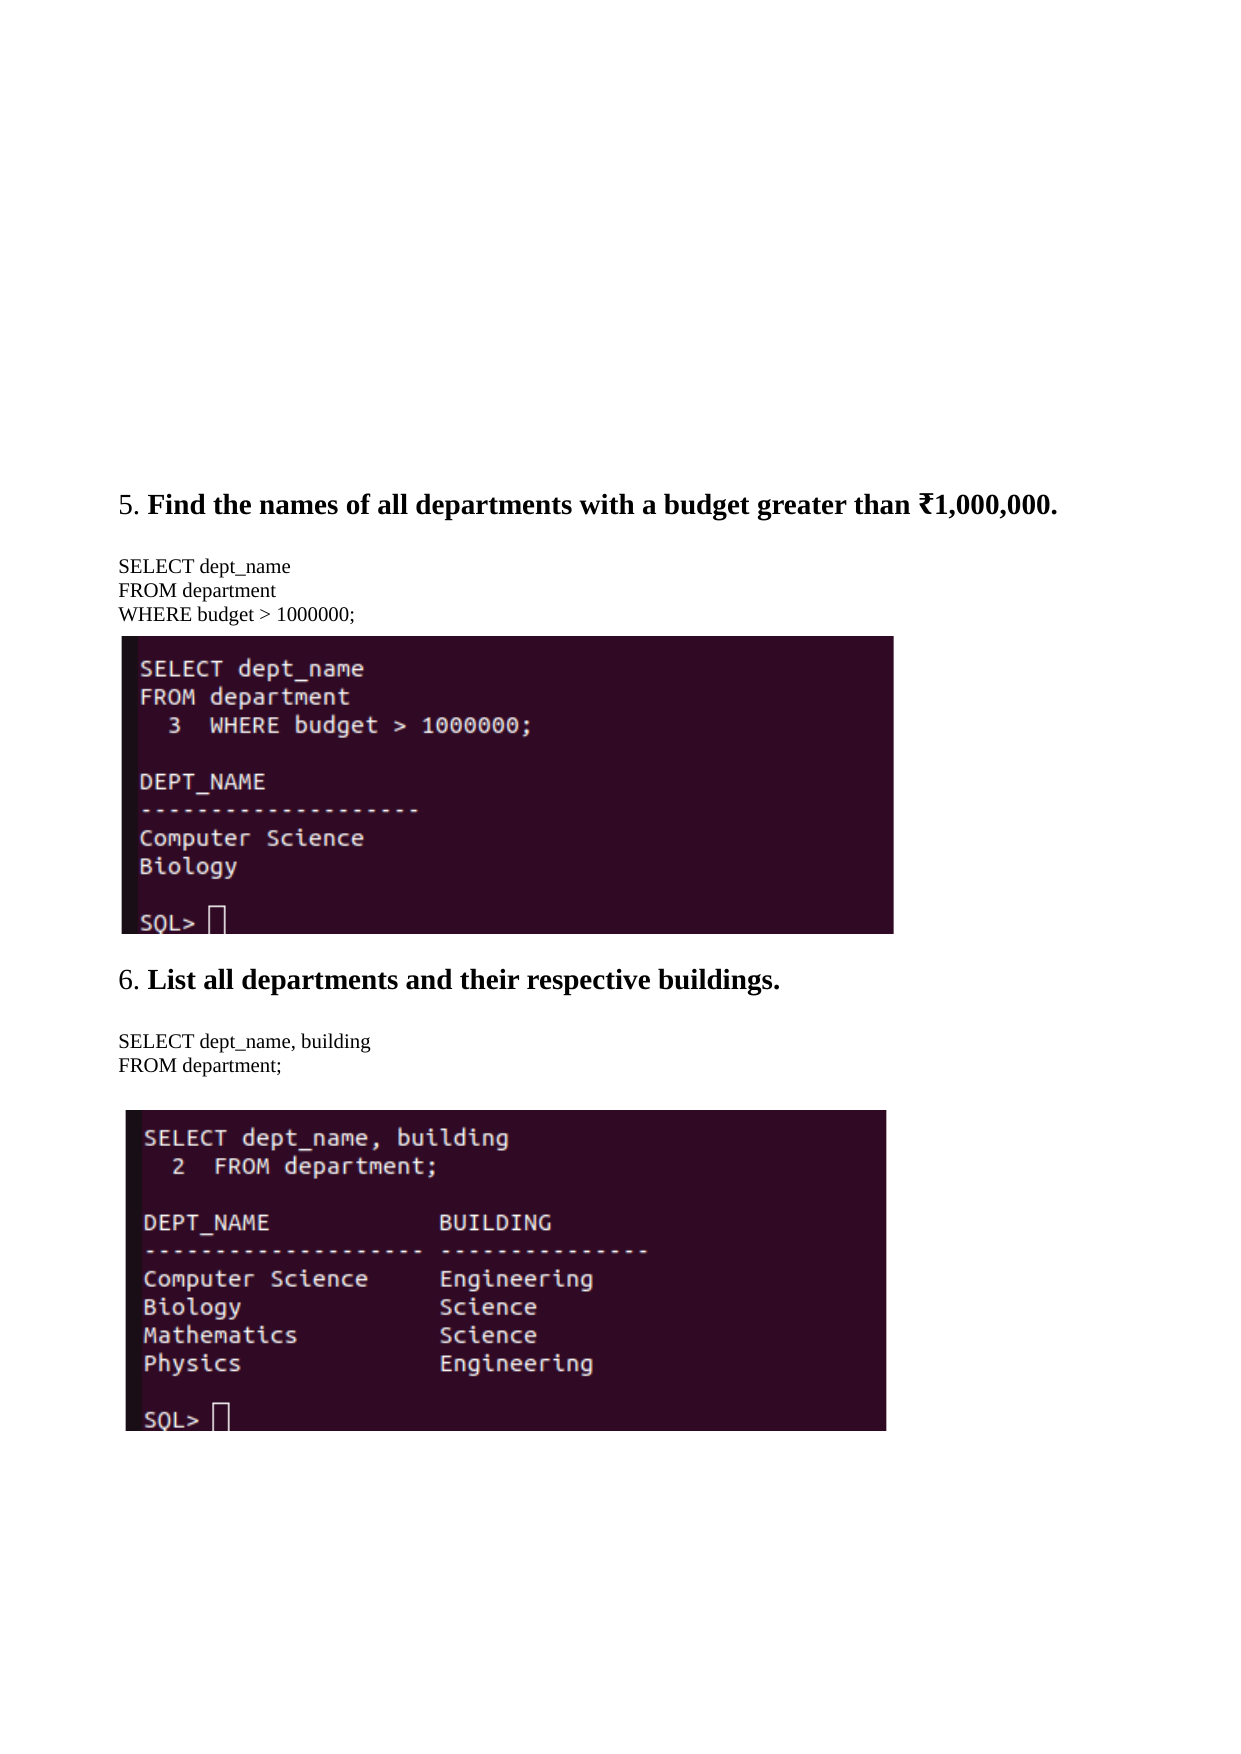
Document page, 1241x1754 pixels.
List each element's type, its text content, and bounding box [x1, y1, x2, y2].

picture [121, 636, 894, 934]
text 5. Find the names of all departments with a budget greater than ₹1,000,000. [118, 487, 1122, 521]
text FROM department; [118, 1053, 1122, 1077]
text SELECT dept_name [118, 554, 1122, 578]
text 6. List all departments and their respective buildings. [118, 962, 1122, 995]
text SELECT dept_name, building [118, 1029, 1122, 1053]
text WHERE budget > 1000000; [118, 602, 1122, 626]
picture [125, 1110, 887, 1431]
text FROM department [118, 578, 1122, 602]
